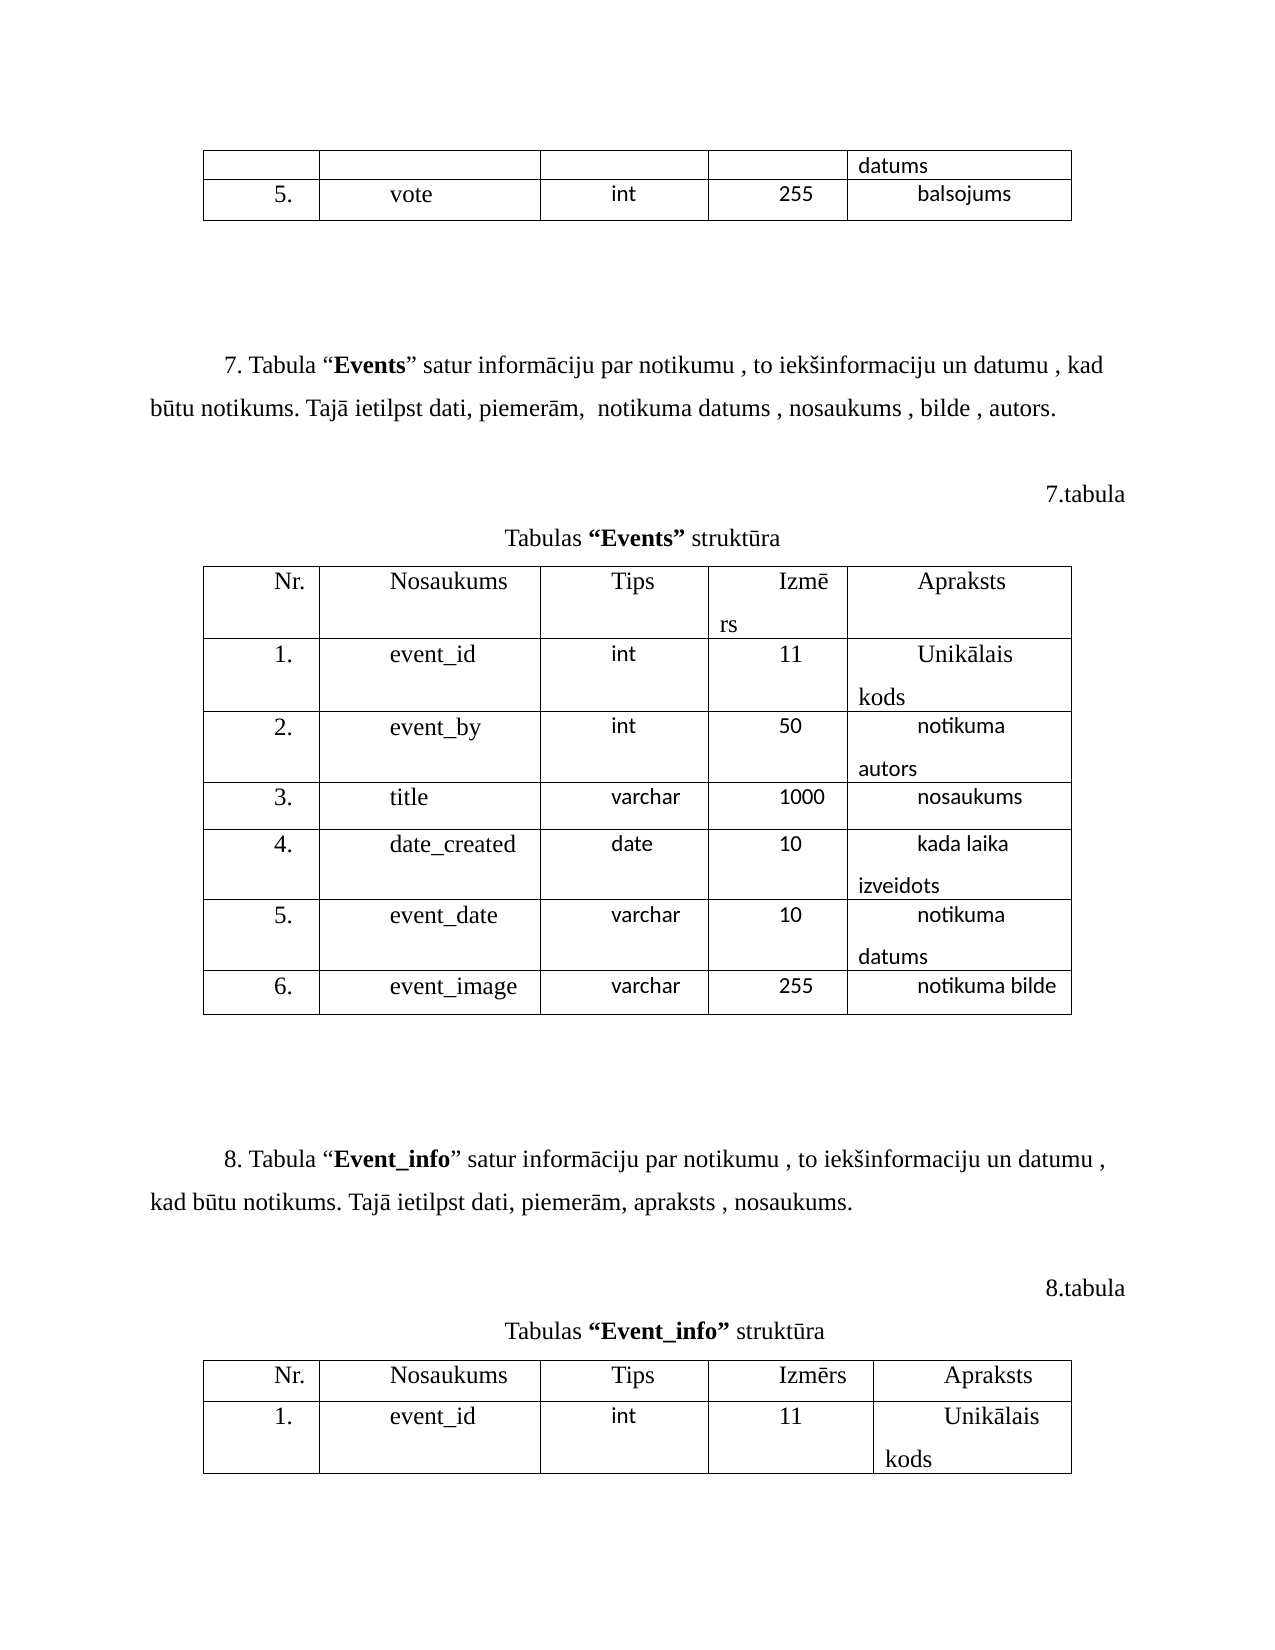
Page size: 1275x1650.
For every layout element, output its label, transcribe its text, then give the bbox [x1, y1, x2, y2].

text 8. Tabula “Event_info” satur informāciju par notikumu , to iekšinformaciju un datumu , kad būtu notikums. Tajā ietilpst dati, piemerām, apraksts , nosaukums. [150, 1144, 1125, 1216]
table_cell date [541, 830, 708, 899]
text 7. Tabula “Events” satur informāciju par notikumu , to iekšinformaciju un datumu , kad būtu notikums. Tajā ietilpst dati, piemerām, notikuma datums , nosaukums , bilde , autors. [150, 350, 1125, 422]
table_cell notikuma datums [848, 900, 1071, 970]
table_cell 2. [204, 712, 319, 782]
text Tabulas “Event_info” struktūra [445, 1316, 1125, 1345]
table_header Nosaukums [320, 1361, 540, 1401]
table_cell varchar [541, 783, 708, 828]
table_cell int [541, 180, 708, 220]
table_cell date_created [320, 830, 540, 899]
table_cell kada laika izveidots [848, 830, 1071, 899]
table_cell 4. [204, 830, 319, 899]
table_cell 1000 [709, 783, 847, 828]
table_cell title [320, 783, 540, 828]
table_cell nosaukums [848, 783, 1071, 828]
table_cell Unikālais kods [874, 1402, 1071, 1473]
table_cell vote [320, 180, 540, 220]
table_cell int [541, 1402, 708, 1473]
table_header Tips [541, 1361, 708, 1401]
table_cell 10 [709, 830, 847, 899]
table_cell 5. [204, 180, 319, 220]
table_header Izmērs [709, 567, 847, 638]
text 8.tabula [150, 1273, 1125, 1302]
table_header Tips [541, 567, 708, 638]
table_cell event_by [320, 712, 540, 782]
table_cell 3. [204, 783, 319, 828]
table_cell event_image [320, 971, 540, 1014]
table_cell [320, 151, 540, 179]
table_cell varchar [541, 900, 708, 970]
table_cell notikuma autors [848, 712, 1071, 782]
table_cell 11 [709, 1402, 873, 1473]
table_cell [541, 151, 708, 179]
table_header Izmērs [709, 1361, 873, 1401]
table_cell [204, 151, 319, 179]
table_cell 255 [709, 180, 847, 220]
table_header Nr. [204, 567, 319, 638]
table_cell 6. [204, 971, 319, 1014]
table_cell varchar [541, 971, 708, 1014]
table_cell Unikālais kods [848, 639, 1071, 711]
table_cell notikuma bilde [848, 971, 1071, 1014]
table_cell 255 [709, 971, 847, 1014]
table_cell [709, 151, 847, 179]
table_header Nosaukums [320, 567, 540, 638]
text 7.tabula [150, 479, 1125, 508]
table_cell 1. [204, 1402, 319, 1473]
text Tabulas “Events” struktūra [445, 523, 1125, 551]
table_header Nr. [204, 1361, 319, 1401]
table_cell 10 [709, 900, 847, 970]
table_header Apraksts [848, 567, 1071, 638]
table_cell balsojums [848, 180, 1071, 220]
table_cell int [541, 639, 708, 711]
table_cell event_id [320, 1402, 540, 1473]
table_cell event_id [320, 639, 540, 711]
table_header Apraksts [874, 1361, 1071, 1401]
table_cell 11 [709, 639, 847, 711]
table_cell int [541, 712, 708, 782]
table_cell 5. [204, 900, 319, 970]
table_cell 50 [709, 712, 847, 782]
table_cell datums [848, 151, 1071, 179]
table_cell event_date [320, 900, 540, 970]
table_cell 1. [204, 639, 319, 711]
